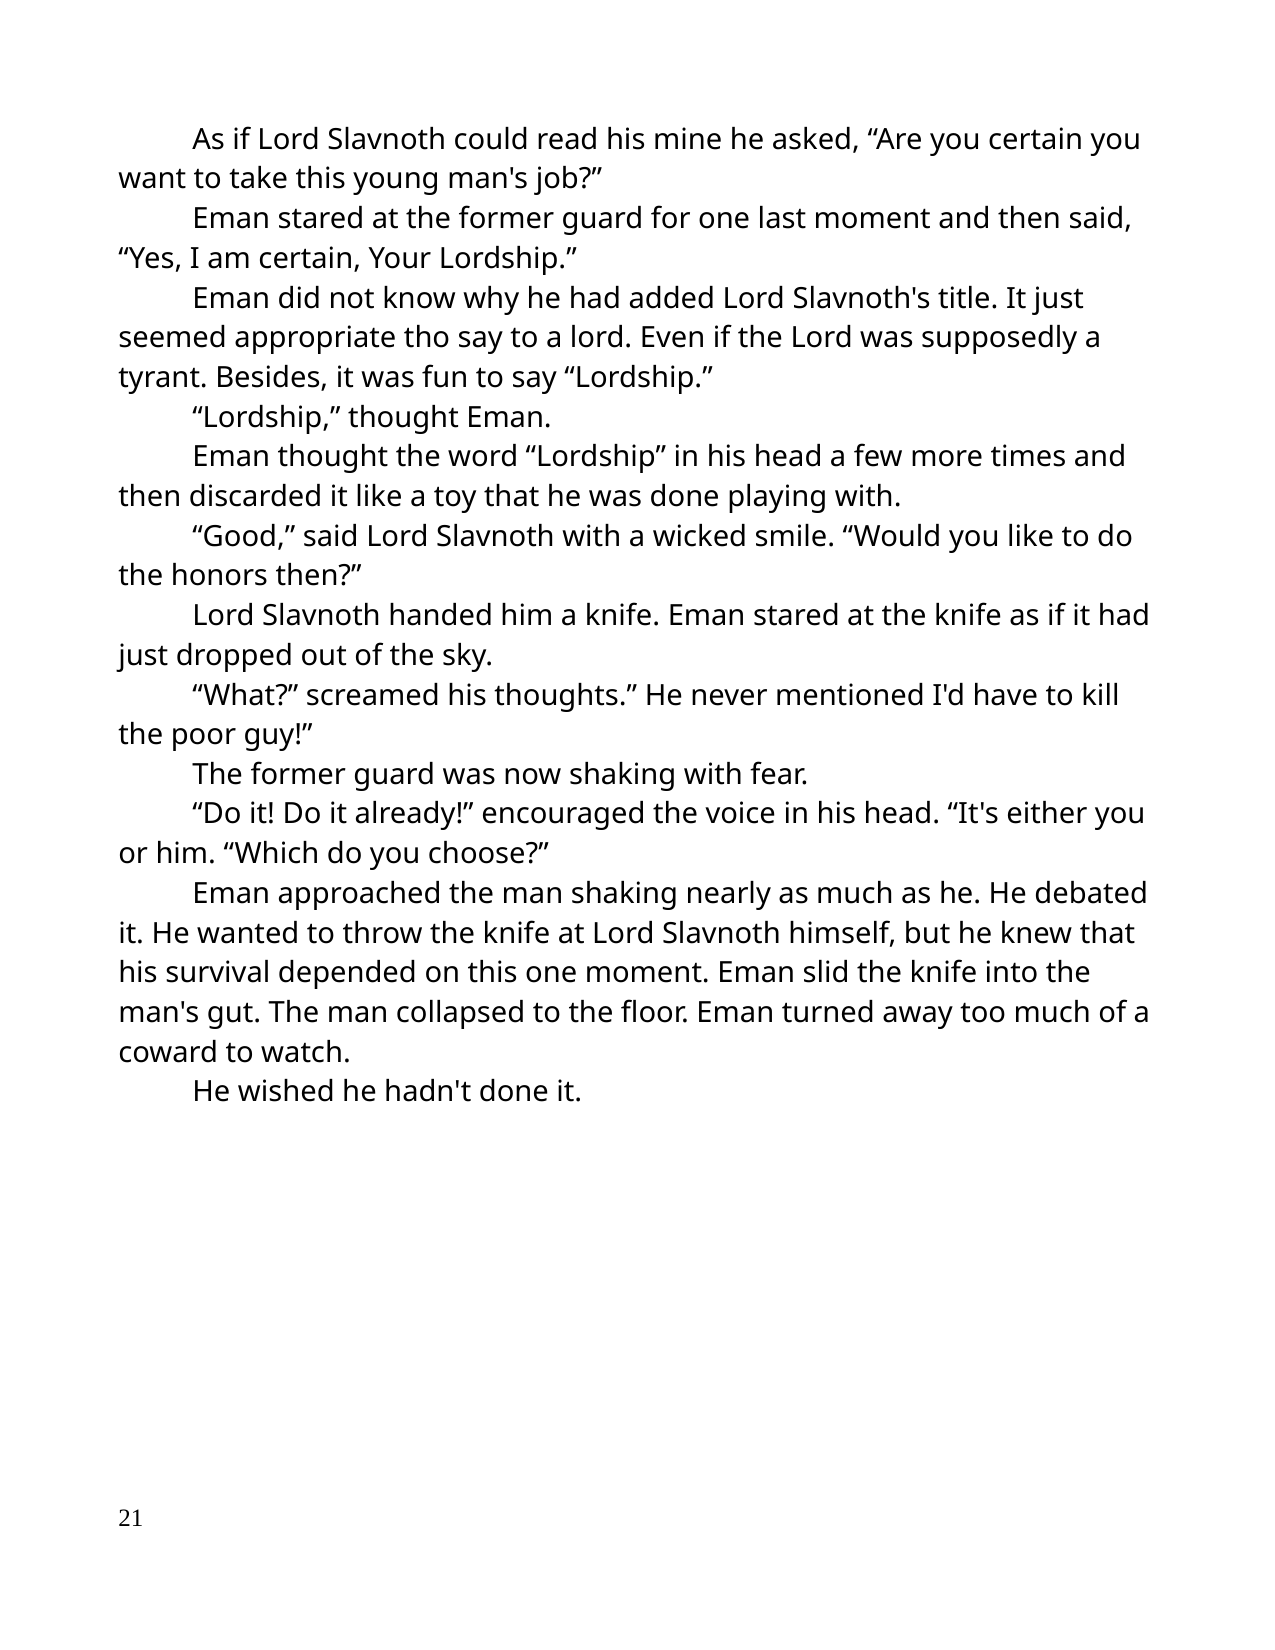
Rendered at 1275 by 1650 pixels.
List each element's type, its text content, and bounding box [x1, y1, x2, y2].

text The former guard was now shaking with fear. [118, 753, 1157, 793]
text He wished he hadn't done it. [118, 1071, 1157, 1110]
text Eman did not know why he had added Lord Slavnoth's title. It just seemed appropriate tho say to a lord. Even if the Lord was supposedly a tyrant. Besides, it was fun to say “Lordship.” [118, 277, 1157, 396]
text “What?” screamed his thoughts.” He never mentioned I'd have to kill the poor guy!” [118, 674, 1157, 753]
text As if Lord Slavnoth could read his mine he asked, “Are you certain you want to take this young man's job?” [118, 118, 1157, 197]
text “Do it! Do it already!” encouraged the voice in his head. “It's either you or him. “Which do you choose?” [118, 793, 1157, 872]
text Lord Slavnoth handed him a knife. Eman stared at the knife as if it had just dropped out of the sky. [118, 594, 1157, 674]
text Eman thought the word “Lordship” in his head a few more times and then discarded it like a toy that he was done playing with. [118, 436, 1157, 515]
text Eman stared at the former guard for one last moment and then said, “Yes, I am certain, Your Lordship.” [118, 197, 1157, 277]
text “Good,” said Lord Slavnoth with a wicked smile. “Would you like to do the honors then?” [118, 515, 1157, 594]
text Eman approached the man shaking nearly as much as he. He debated it. He wanted to throw the knife at Lord Slavnoth himself, but he knew that his survival depended on this one moment. Eman slid the knife into the man's gut. The man collapsed to the floor. Eman turned away too much of a coward to watch. [118, 872, 1157, 1071]
text “Lordship,” thought Eman. [118, 396, 1157, 436]
